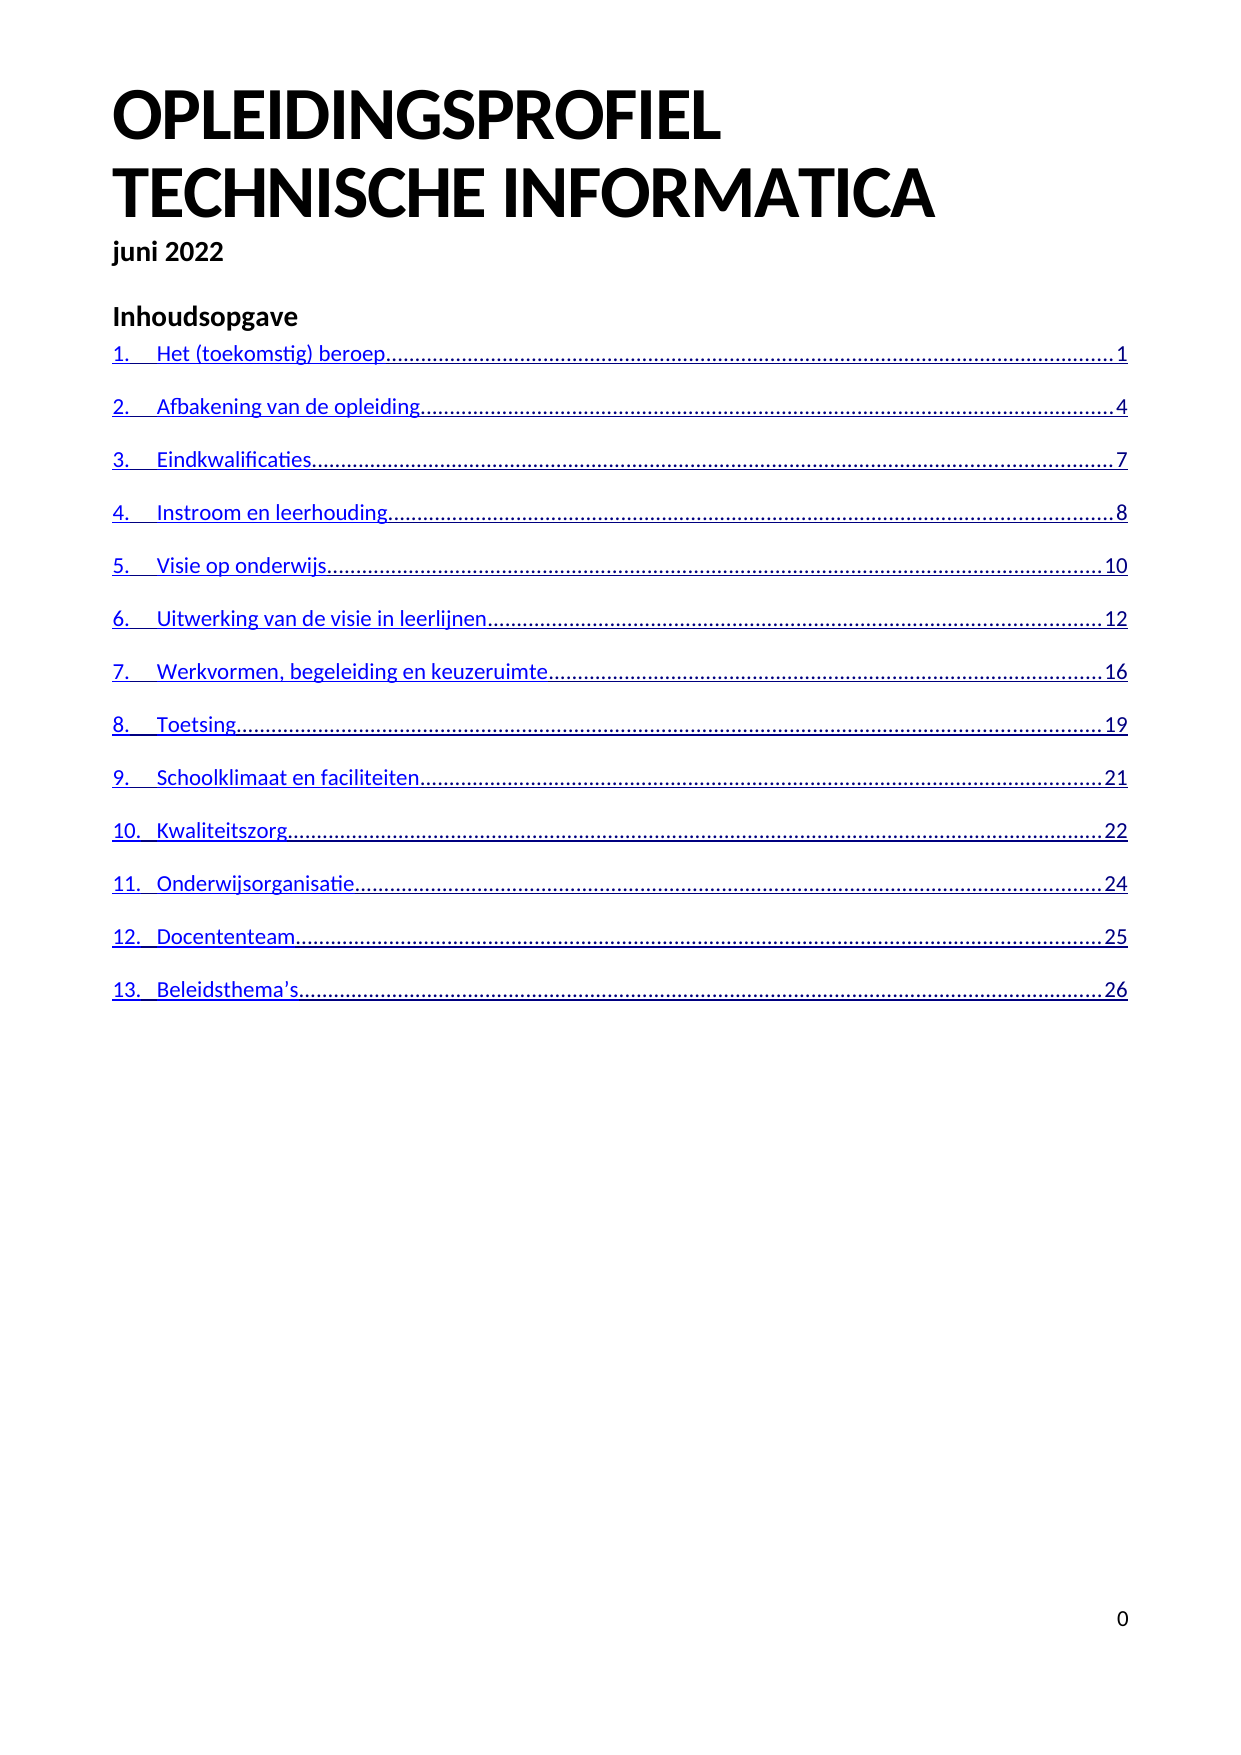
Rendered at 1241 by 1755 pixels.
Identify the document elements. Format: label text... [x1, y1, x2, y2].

title Technische Informatica [112, 155, 1128, 233]
text 10. Kwaliteitszorg 22 [112, 816, 1128, 840]
title Opleidingsprofiel [112, 77, 1128, 155]
text 12. Docententeam 25 [112, 922, 1128, 946]
text 3. Eindkwalificaties 7 [112, 445, 1128, 469]
text 5. Visie op onderwijs 10 [112, 551, 1128, 575]
subtitle juni 2022 [112, 233, 1128, 269]
text 2. Afbakening van de opleiding 4 [112, 392, 1128, 416]
text 7. Werkvormen, begeleiding en keuzeruimte 16 [112, 657, 1128, 681]
text 4. Instroom en leerhouding 8 [112, 498, 1128, 522]
text 6. Uitwerking van de visie in leerlijnen 12 [112, 604, 1128, 628]
text 1. Het (toekomstig) beroep 1 [112, 339, 1128, 363]
text 8. Toetsing 19 [112, 710, 1128, 734]
text 9. Schoolklimaat en faciliteiten 21 [112, 763, 1128, 787]
subtitle Inhoudsopgave [112, 298, 1128, 333]
text 13. Beleidsthema’s 26 [112, 975, 1128, 999]
text 11. Onderwijsorganisatie 24 [112, 869, 1128, 893]
